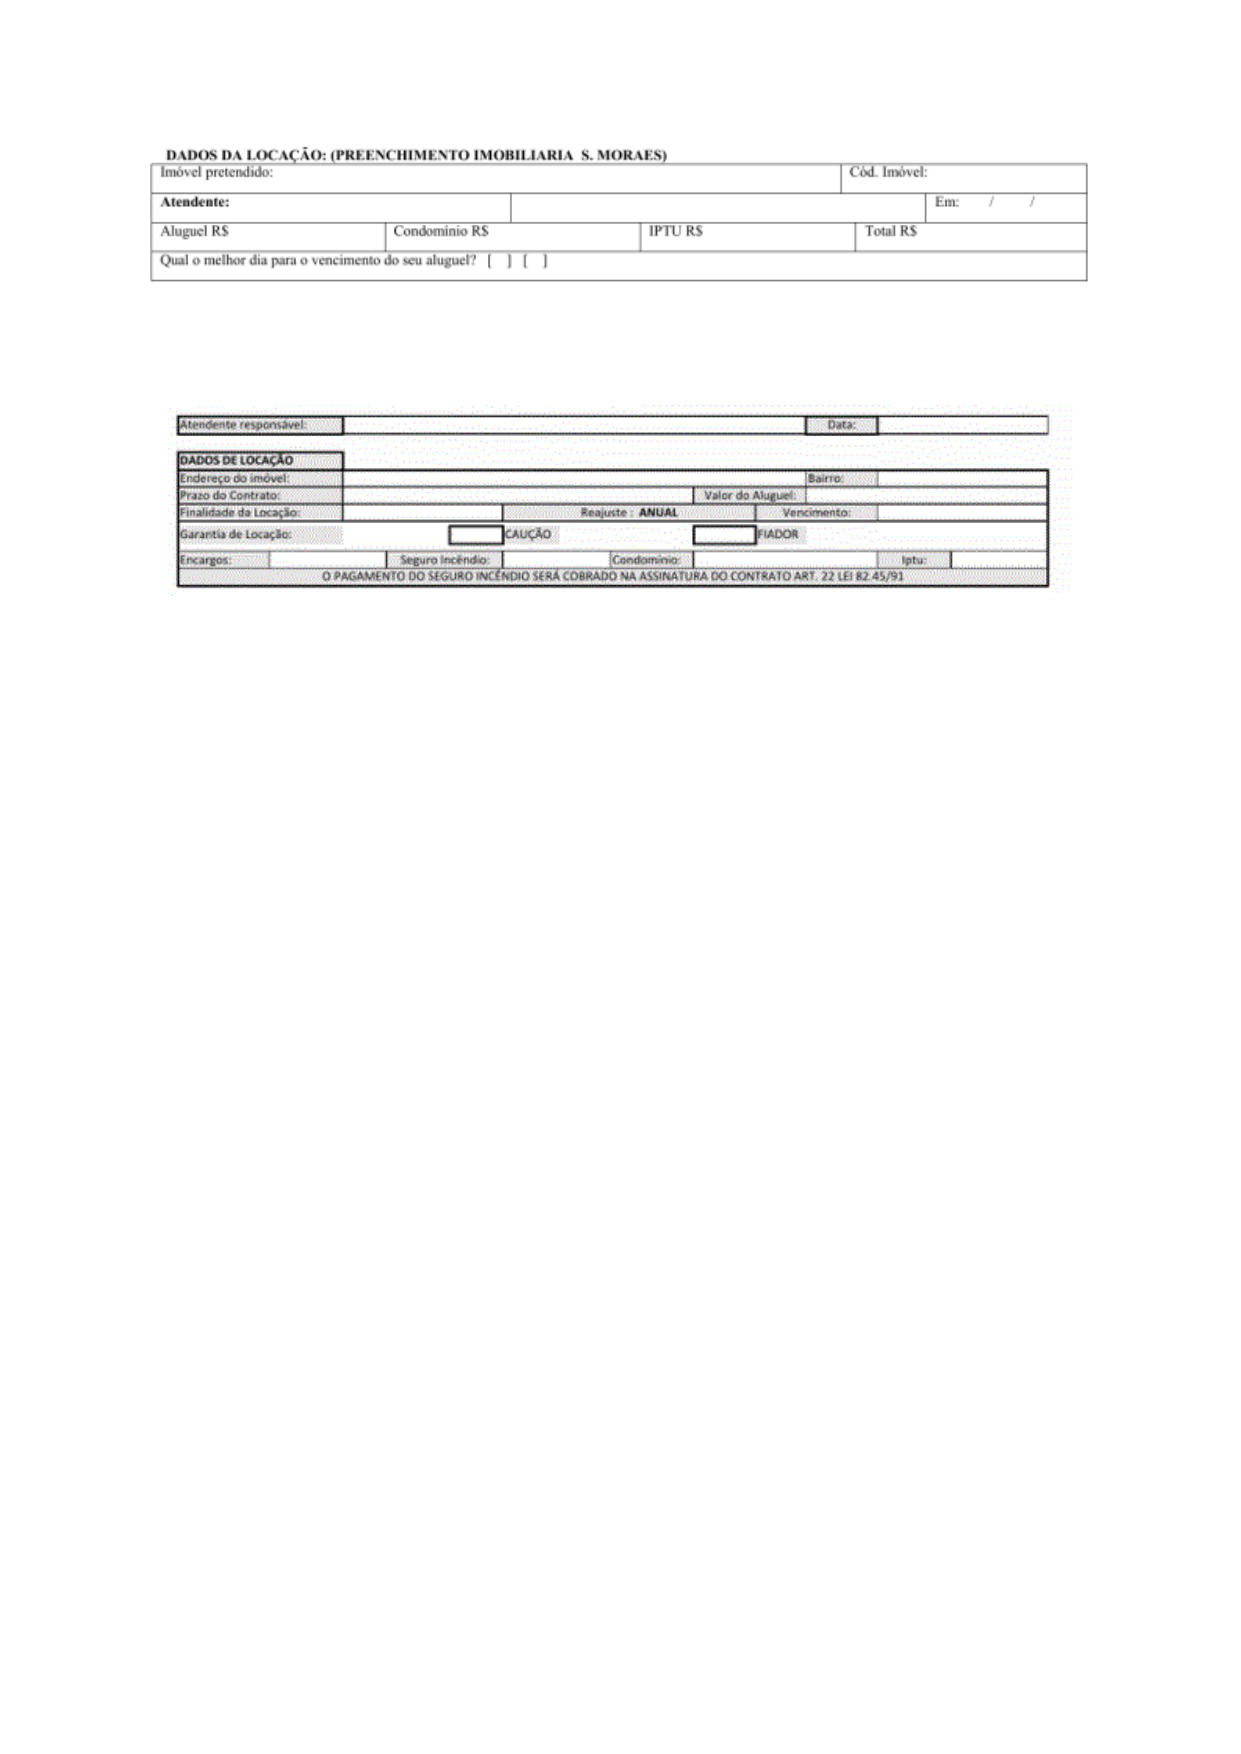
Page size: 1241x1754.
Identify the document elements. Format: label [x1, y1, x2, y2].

picture [138, 146, 1102, 291]
picture [167, 405, 1073, 596]
